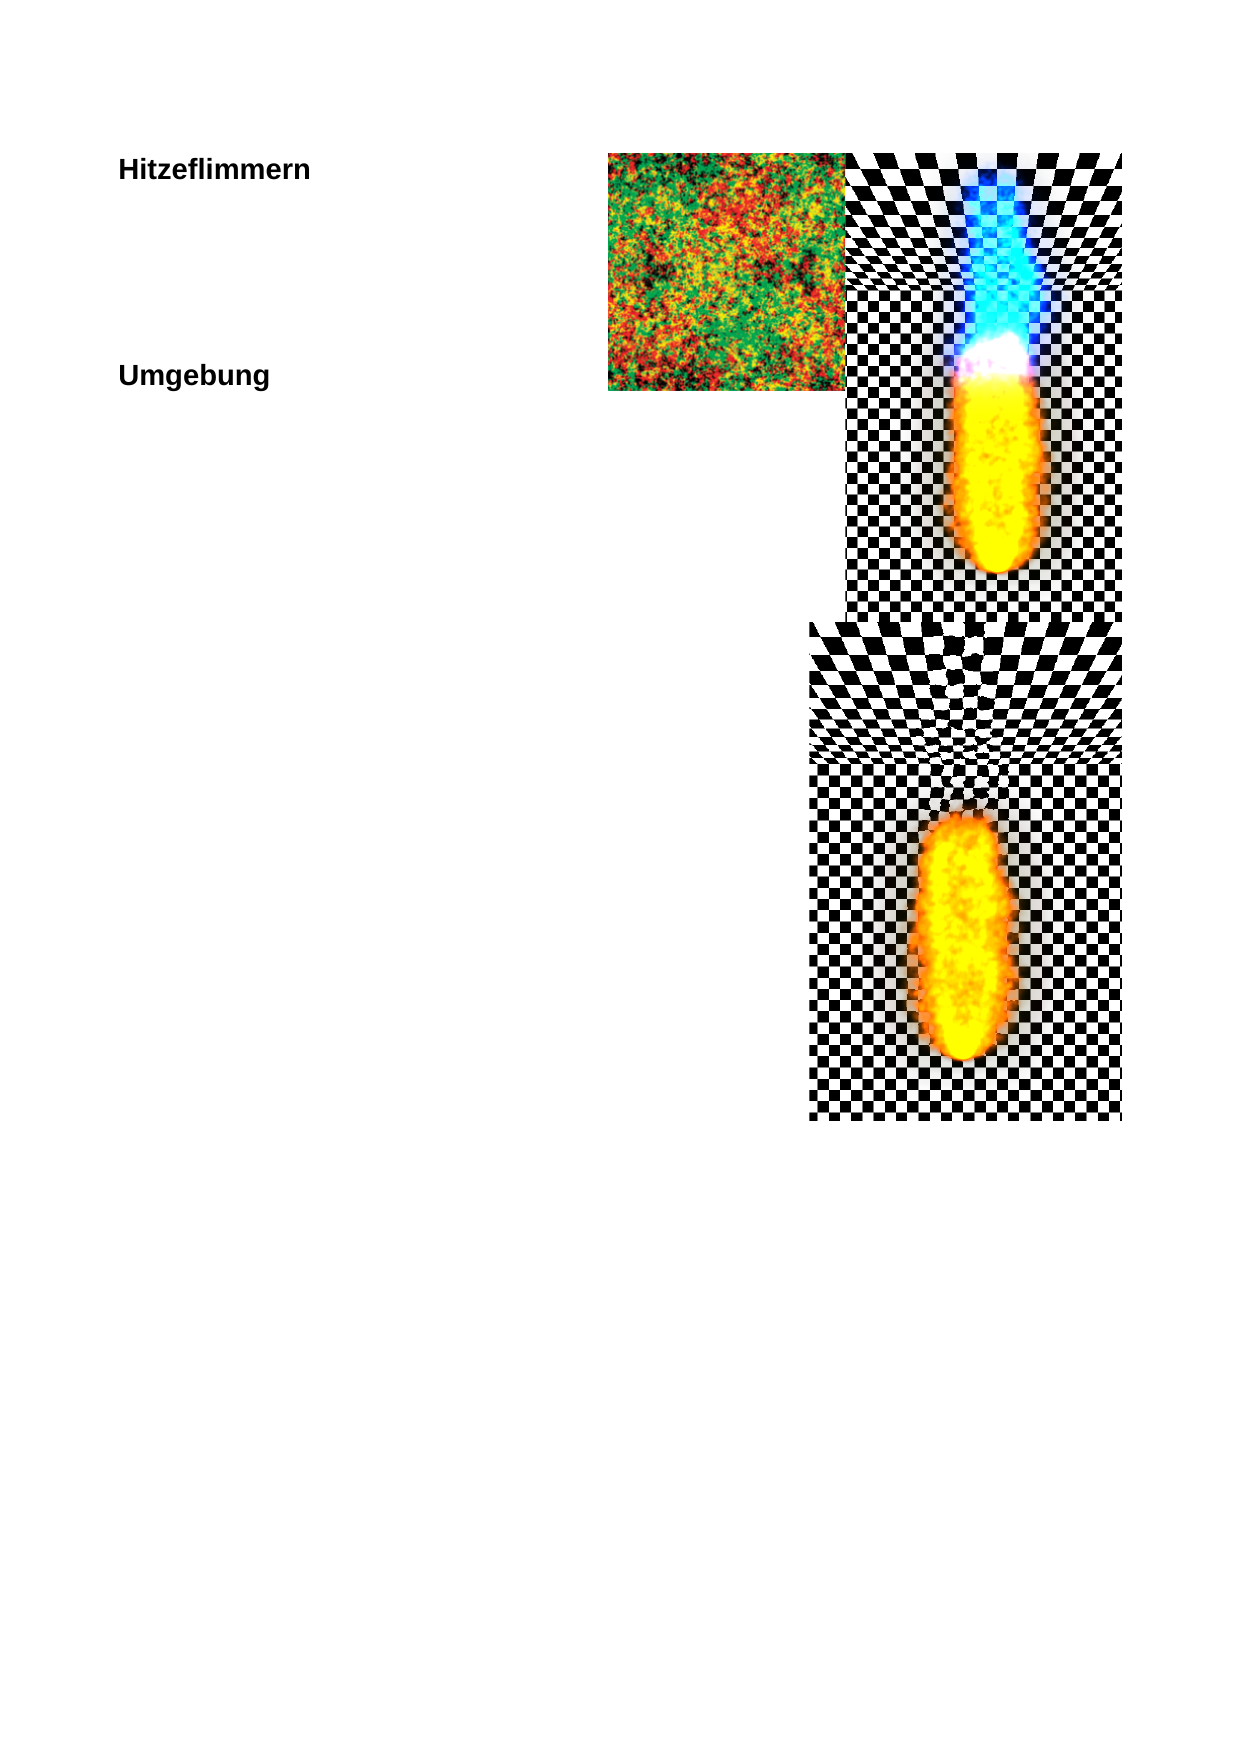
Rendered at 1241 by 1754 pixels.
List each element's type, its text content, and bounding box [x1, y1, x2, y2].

text Hitzeflimmern [118, 152, 1122, 185]
text Umgebung [118, 358, 608, 391]
picture [608, 153, 1122, 1121]
